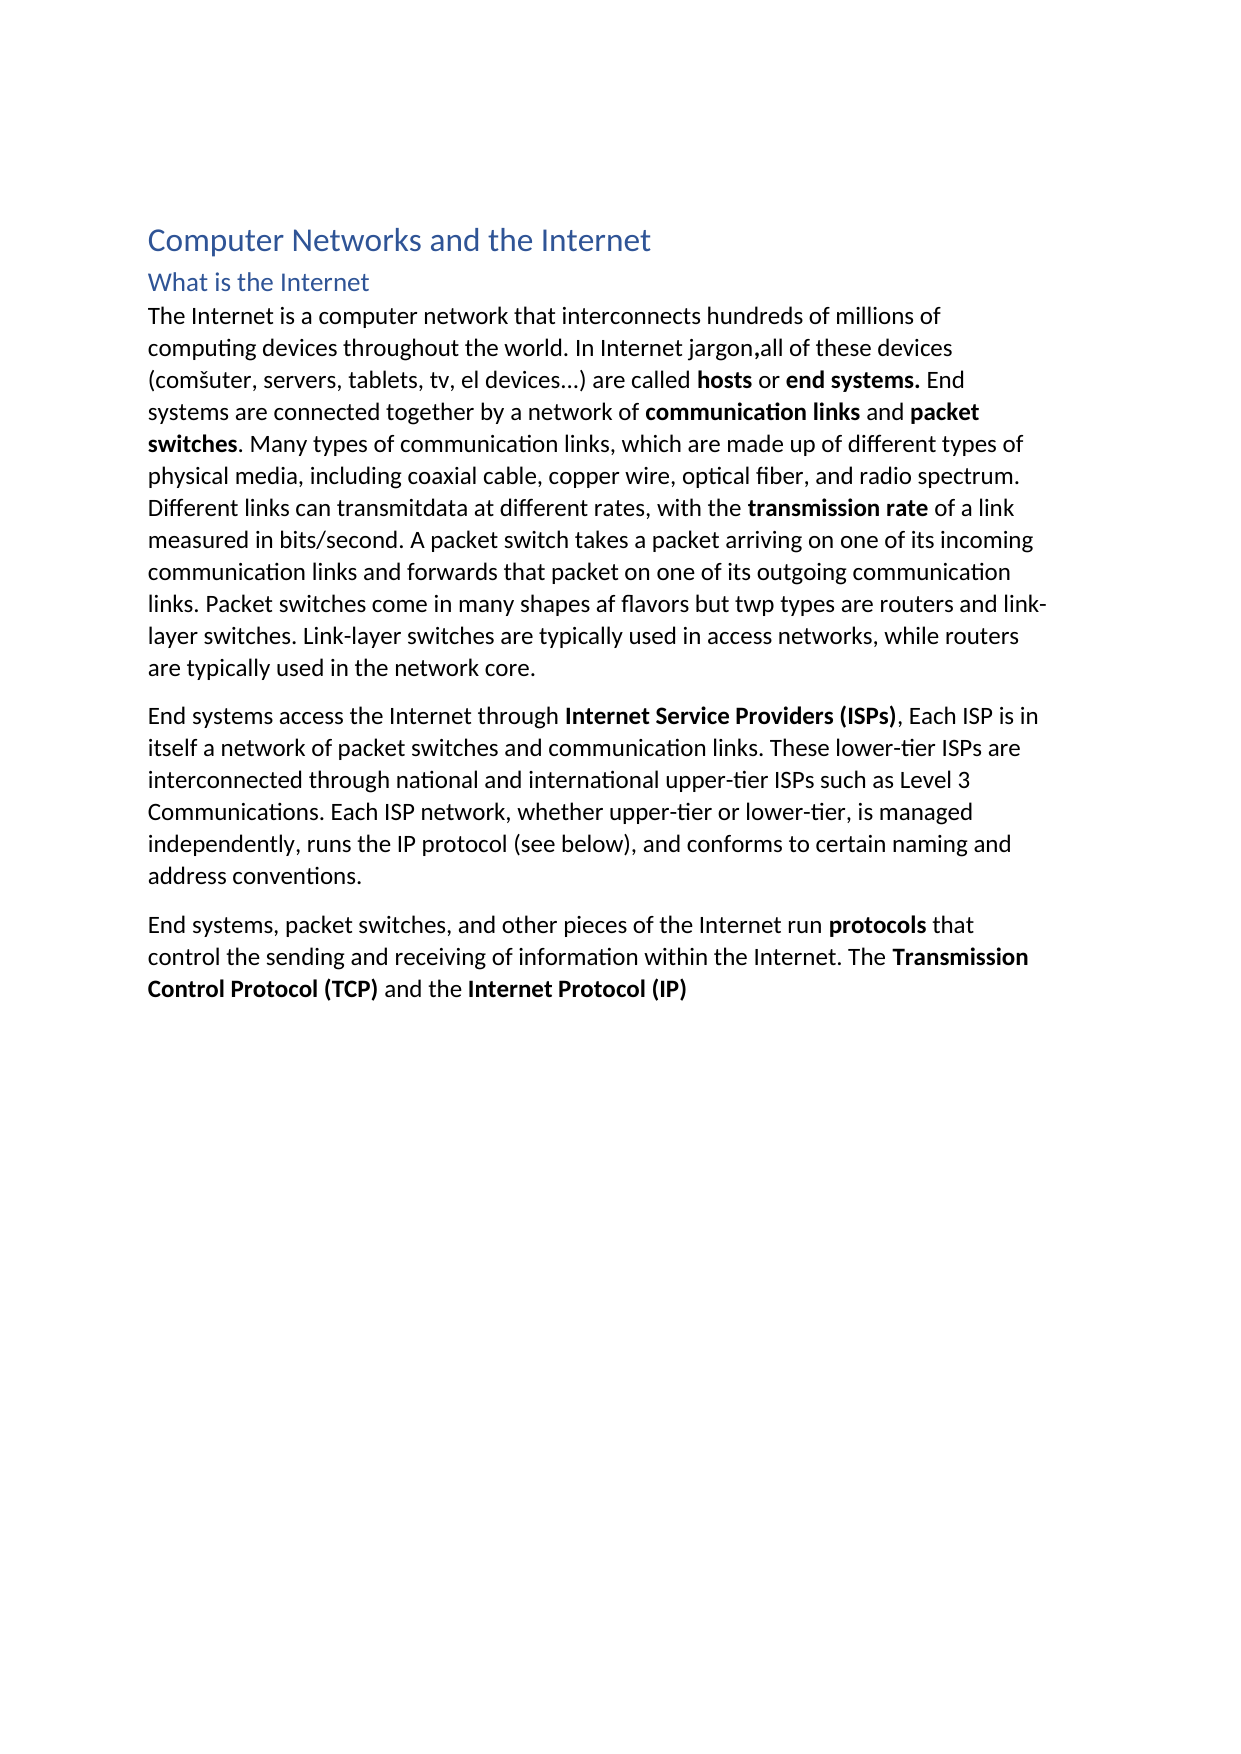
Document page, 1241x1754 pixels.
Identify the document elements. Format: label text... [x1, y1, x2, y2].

text The Internet is a computer network that interconnects hundreds of millions of computing devices throughout the world. In Internet jargon,all of these devices (comšuter, servers, tablets, tv, el devices...) are called hosts or end systems. End systems are connected together by a network of communication links and packet switches. Many types of communication links, which are made up of different types of physical media, including coaxial cable, copper wire, optical fiber, and radio spectrum. Different links can transmitdata at different rates, with the transmission rate of a link measured in bits/second. A packet switch takes a packet arriving on one of its incoming communication links and forwards that packet on one of its outgoing communication links. Packet switches come in many shapes af flavors but twp types are routers and link-layer switches. Link-layer switches are typically used in access networks, while routers are typically used in the network core. [148, 300, 1048, 682]
text End systems, packet switches, and other pieces of the Internet run protocols that control the sending and receiving of information within the Internet. The Transmission Control Protocol (TCP) and the Internet Protocol (IP) [148, 909, 1048, 1003]
text End systems access the Internet through Internet Service Providers (ISPs), Each ISP is in itself a network of packet switches and communication links. These lower-tier ISPs are interconnected through national and international upper-tier ISPs such as Level 3 Communications. Each ISP network, whether upper-tier or lower-tier, is managed independently, runs the IP protocol (see below), and conforms to certain naming and address conventions. [148, 701, 1048, 891]
subtitle What is the Internet [148, 266, 1048, 298]
subtitle Computer Networks and the Internet [148, 219, 1048, 259]
